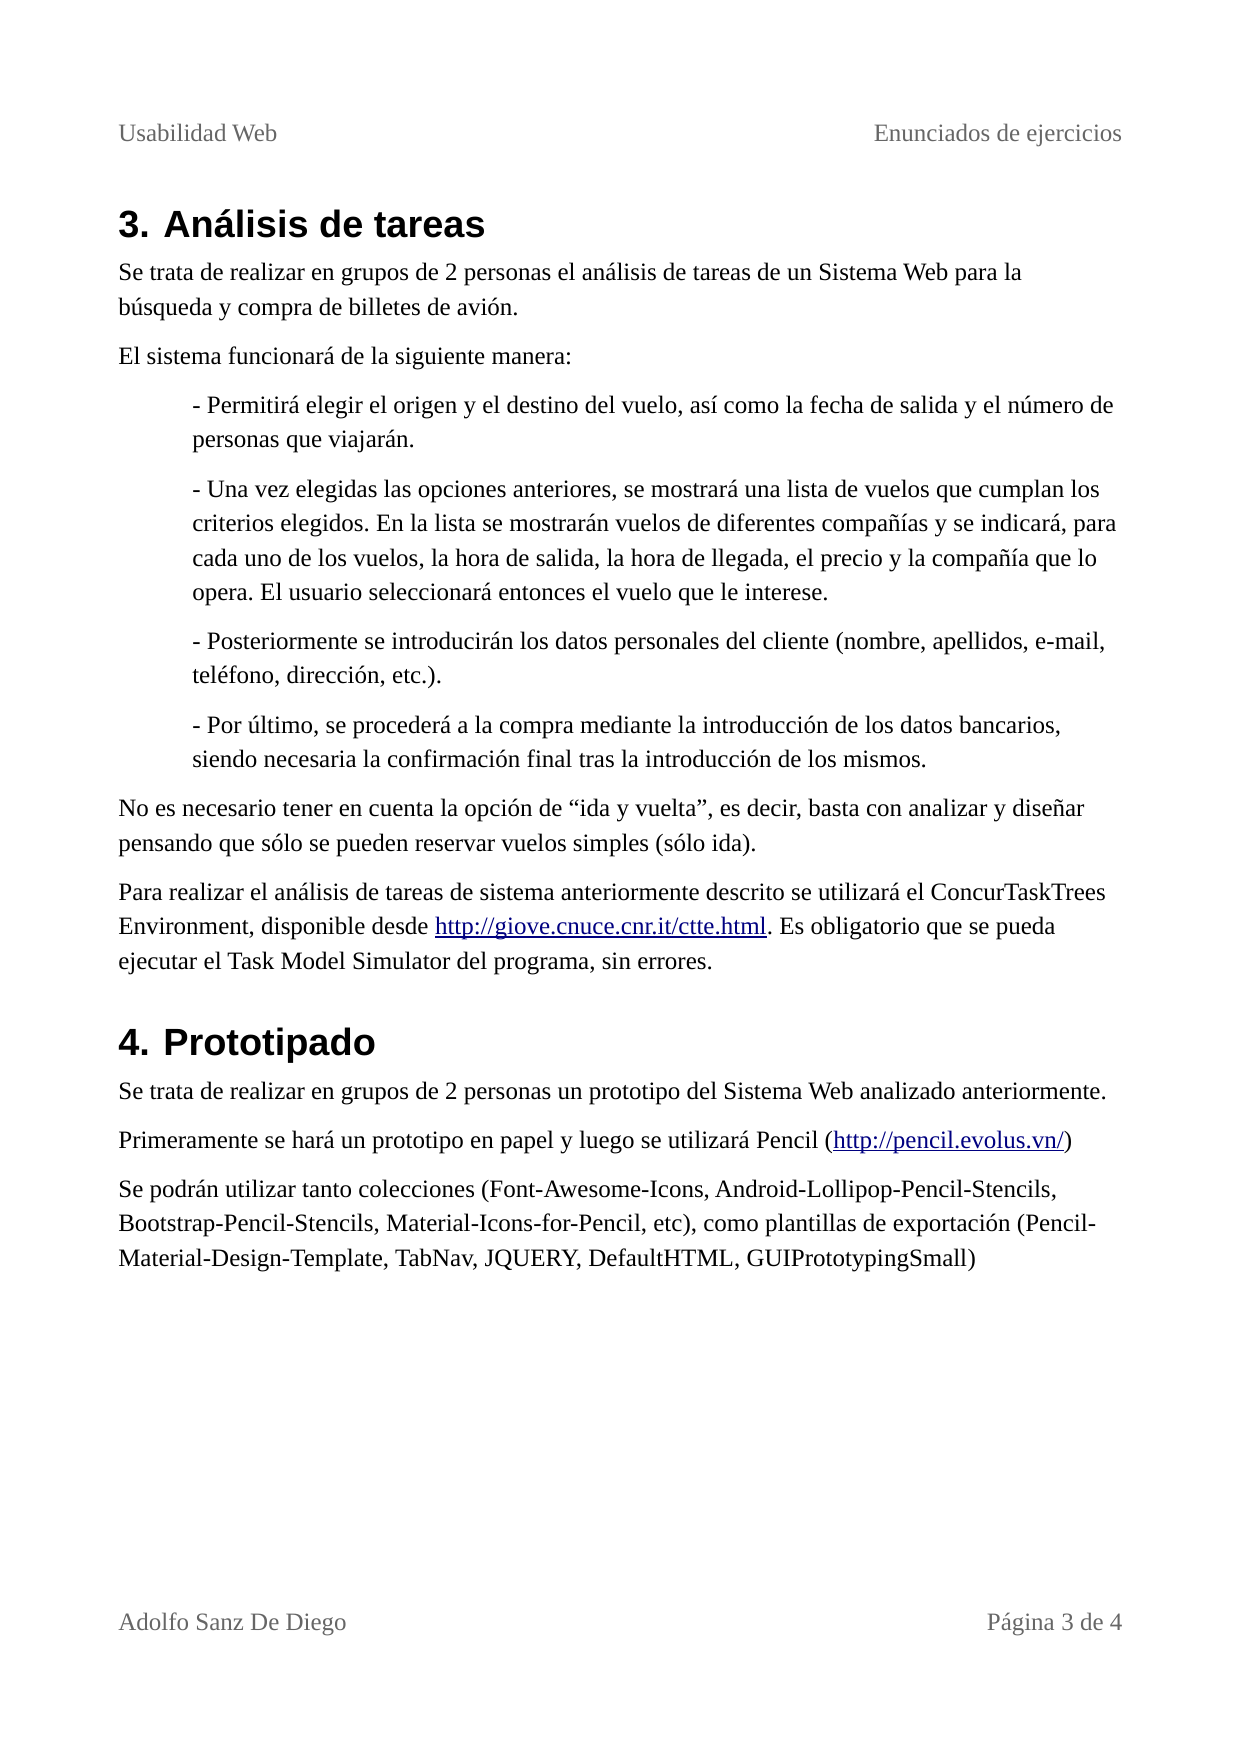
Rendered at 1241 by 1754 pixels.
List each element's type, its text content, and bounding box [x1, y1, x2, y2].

text Se podrán utilizar tanto colecciones (Font-Awesome-Icons, Android-Lollipop-Pencil-Stencils, Bootstrap-Pencil-Stencils, Material-Icons-for-Pencil, etc), como plantillas de exportación (Pencil-Material-Design-Template, TabNav, JQUERY, DefaultHTML, GUIPrototypingSmall) [118, 1174, 1122, 1272]
text Primeramente se hará un prototipo en papel y luego se utilizará Pencil (http://pencil.evolus.vn/) [118, 1125, 1122, 1154]
text El sistema funcionará de la siguiente manera: [118, 341, 1122, 370]
subtitle Análisis de tareas [118, 201, 1122, 245]
text - Permitirá elegir el origen y el destino del vuelo, así como la fecha de salida y el número de personas que viajarán. [192, 390, 1122, 453]
text Para realizar el análisis de tareas de sistema anteriormente descrito se utilizará el ConcurTaskTrees Environment, disponible desde http://giove.cnuce.cnr.it/ctte.html. Es obligatorio que se pueda ejecutar el Task Model Simulator del programa, sin errores. [118, 877, 1122, 974]
text - Por último, se procederá a la compra mediante la introducción de los datos bancarios, siendo necesaria la confirmación final tras la introducción de los mismos. [192, 710, 1122, 773]
text - Una vez elegidas las opciones anteriores, se mostrará una lista de vuelos que cumplan los criterios elegidos. En la lista se mostrarán vuelos de diferentes compañías y se indicará, para cada uno de los vuelos, la hora de salida, la hora de llegada, el precio y la compañía que lo opera. El usuario seleccionará entonces el vuelo que le interese. [192, 474, 1122, 606]
subtitle Prototipado [118, 1020, 1122, 1063]
text Se trata de realizar en grupos de 2 personas el análisis de tareas de un Sistema Web para la búsqueda y compra de billetes de avión. [118, 257, 1122, 321]
text Se trata de realizar en grupos de 2 personas un prototipo del Sistema Web analizado anteriormente. [118, 1076, 1122, 1105]
text No es necesario tener en cuenta la opción de “ida y vuelta”, es decir, basta con analizar y diseñar pensando que sólo se pueden reservar vuelos simples (sólo ida). [118, 793, 1122, 856]
text - Posteriormente se introducirán los datos personales del cliente (nombre, apellidos, e-mail, teléfono, dirección, etc.). [192, 626, 1122, 689]
